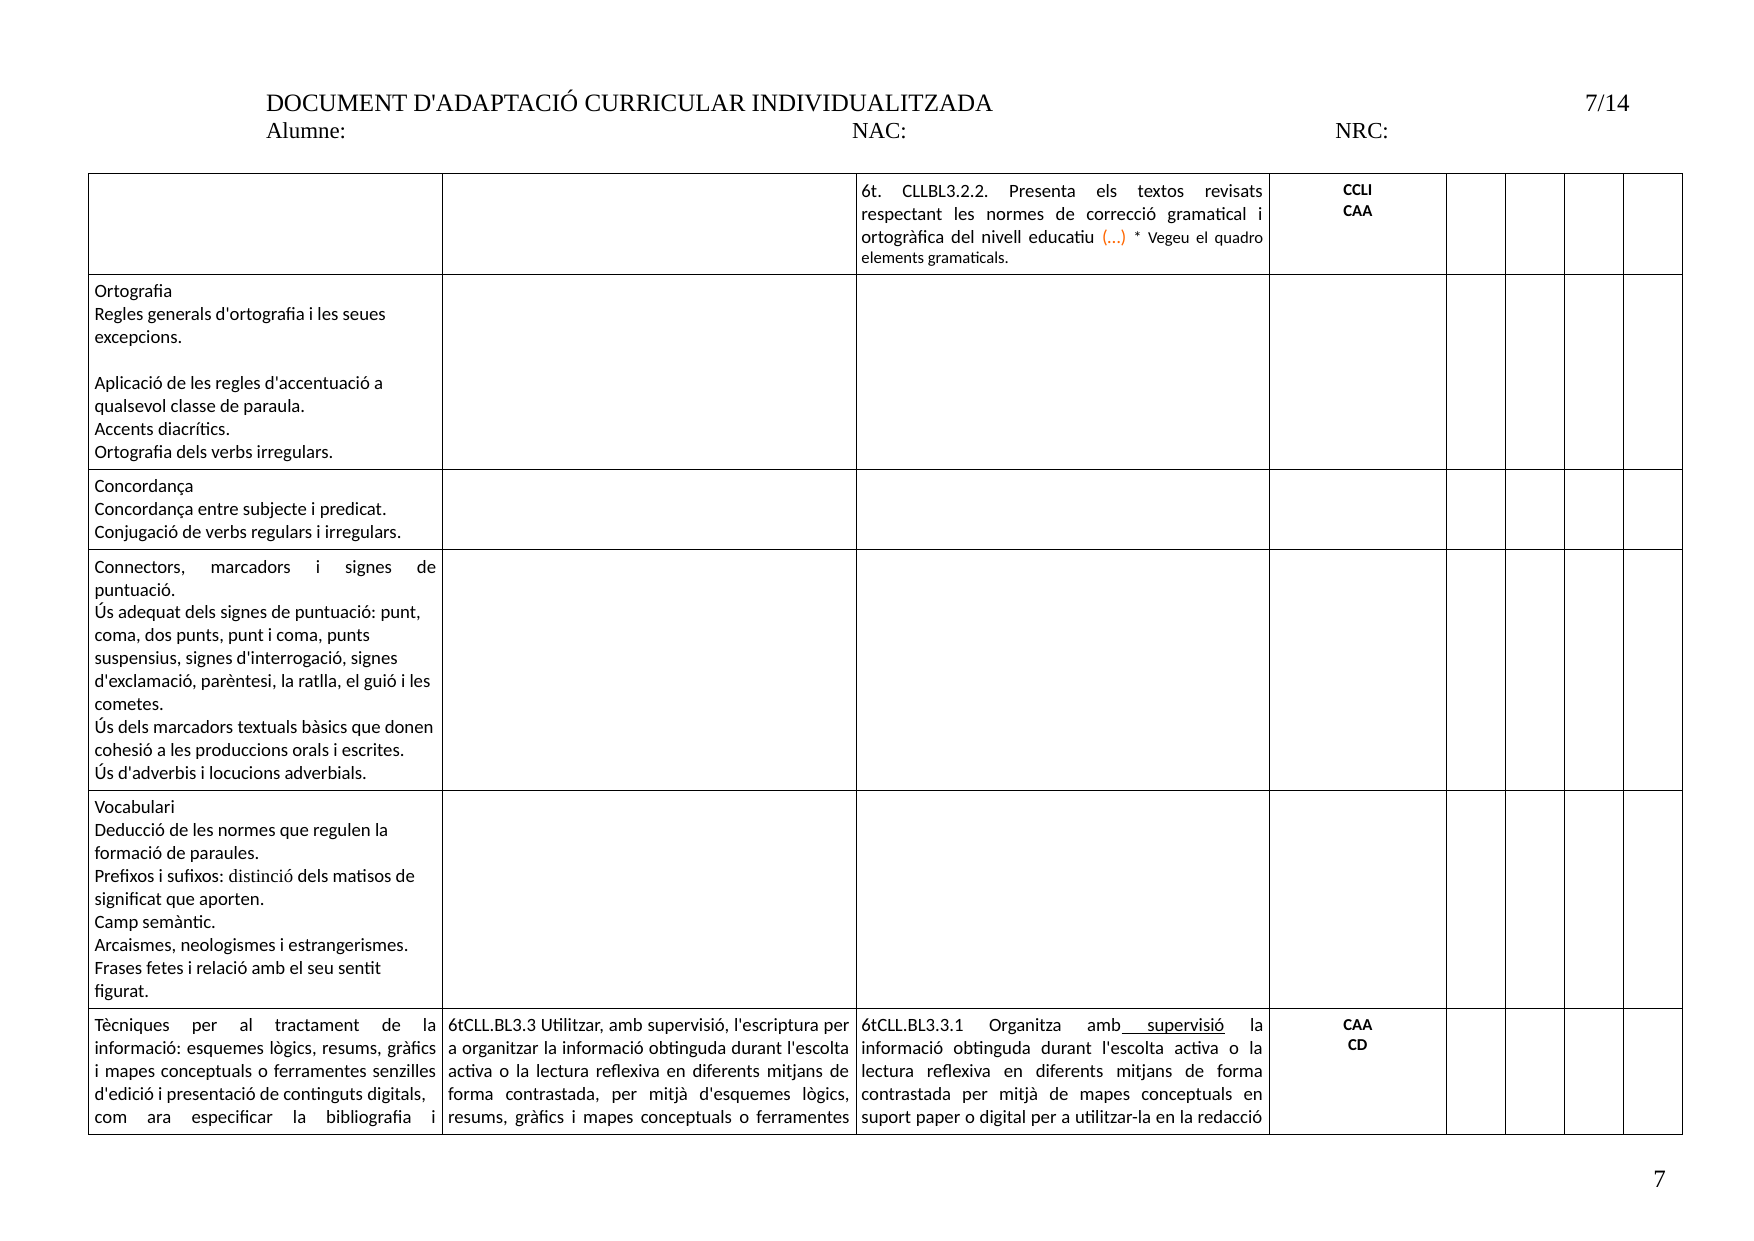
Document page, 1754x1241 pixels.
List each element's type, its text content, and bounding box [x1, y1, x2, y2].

table_cell [1624, 470, 1682, 549]
table_cell [1565, 550, 1623, 790]
table_cell [1270, 791, 1446, 1007]
table_cell [1270, 275, 1446, 469]
table_cell [89, 174, 442, 274]
table_cell Ortografia Regles generals d'ortografia i les seues excepcions. Aplicació de les regles d'accentuació a qualsevol classe de paraula. Accents diacrítics. Ortografia dels verbs irregulars. [89, 275, 442, 469]
table_cell [1270, 470, 1446, 549]
table_cell [1447, 791, 1505, 1007]
table_cell [443, 174, 856, 274]
table_cell [1565, 1009, 1623, 1134]
table_cell Vocabulari Deducció de les normes que regulen la formació de paraules. Prefixos i sufixos: distinció dels matisos de significat que aporten. Camp semàntic. Arcaismes, neologismes i estrangerismes. Frases fetes i relació amb el seu sentit figurat. [89, 791, 442, 1007]
table_cell [1447, 550, 1505, 790]
table_cell [1506, 470, 1564, 549]
table_cell [857, 550, 1269, 790]
table_cell [1624, 275, 1682, 469]
table_cell [1565, 791, 1623, 1007]
table_cell 6tCLL.BL3.3.1 Organitza amb supervisió la informació obtinguda durant l'escolta activa o la lectura reflexiva en diferents mitjans de forma contrastada per mitjà de mapes conceptuals en suport paper o digital per a utilitzar-la en la redacció [857, 1009, 1269, 1134]
table_cell [443, 470, 856, 549]
table_cell [1506, 174, 1564, 274]
table_cell [1447, 275, 1505, 469]
table_cell [1447, 1009, 1505, 1134]
table_cell [1565, 174, 1623, 274]
table_cell [443, 791, 856, 1007]
table_cell [1447, 470, 1505, 549]
table_cell CCLI CAA [1270, 174, 1446, 274]
table_cell [1506, 275, 1564, 469]
table_cell [1270, 550, 1446, 790]
table_cell [1506, 1009, 1564, 1134]
table_cell [1624, 791, 1682, 1007]
table_cell [1624, 1009, 1682, 1134]
table_cell [443, 550, 856, 790]
table_cell Connectors, marcadors i signes de puntuació. Ús adequat dels signes de puntuació: punt, coma, dos punts, punt i coma, punts suspensius, signes d'interrogació, signes d'exclamació, parèntesi, la ratlla, el guió i les cometes. Ús dels marcadors textuals bàsics que donen cohesió a les produccions orals i escrites. Ús d'adverbis i locucions adverbials. [89, 550, 442, 790]
table_cell [1624, 174, 1682, 274]
table_cell [857, 791, 1269, 1007]
table_cell CAA CD [1270, 1009, 1446, 1134]
table_cell Concordança Concordança entre subjecte i predicat. Conjugació de verbs regulars i irregulars. [89, 470, 442, 549]
table_cell [1624, 550, 1682, 790]
table_cell [857, 470, 1269, 549]
table_cell [1565, 470, 1623, 549]
table_cell Tècniques per al tractament de la informació: esquemes lògics, resums, gràfics i mapes conceptuals o ferramentes senzilles d'edició i presentació de continguts digitals, com ara especificar la bibliografia i [89, 1009, 442, 1134]
table_cell [443, 275, 856, 469]
table_cell [857, 275, 1269, 469]
table_cell [1506, 550, 1564, 790]
table_cell [1506, 791, 1564, 1007]
table_cell 6t. CLLBL3.2.2. Presenta els textos revisats respectant les normes de correcció gramatical i ortogràfica del nivell educatiu (…) * Vegeu el quadro elements gramaticals. [857, 174, 1269, 274]
table_cell [1565, 275, 1623, 469]
table_cell [1447, 174, 1505, 274]
table_cell 6tCLL.BL3.3 Utilitzar, amb supervisió, l'escriptura per a organitzar la informació obtinguda durant l'escolta activa o la lectura reflexiva en diferents mitjans de forma contrastada, per mitjà d'esquemes lògics, resums, gràfics i mapes conceptuals o ferramentes [443, 1009, 856, 1134]
